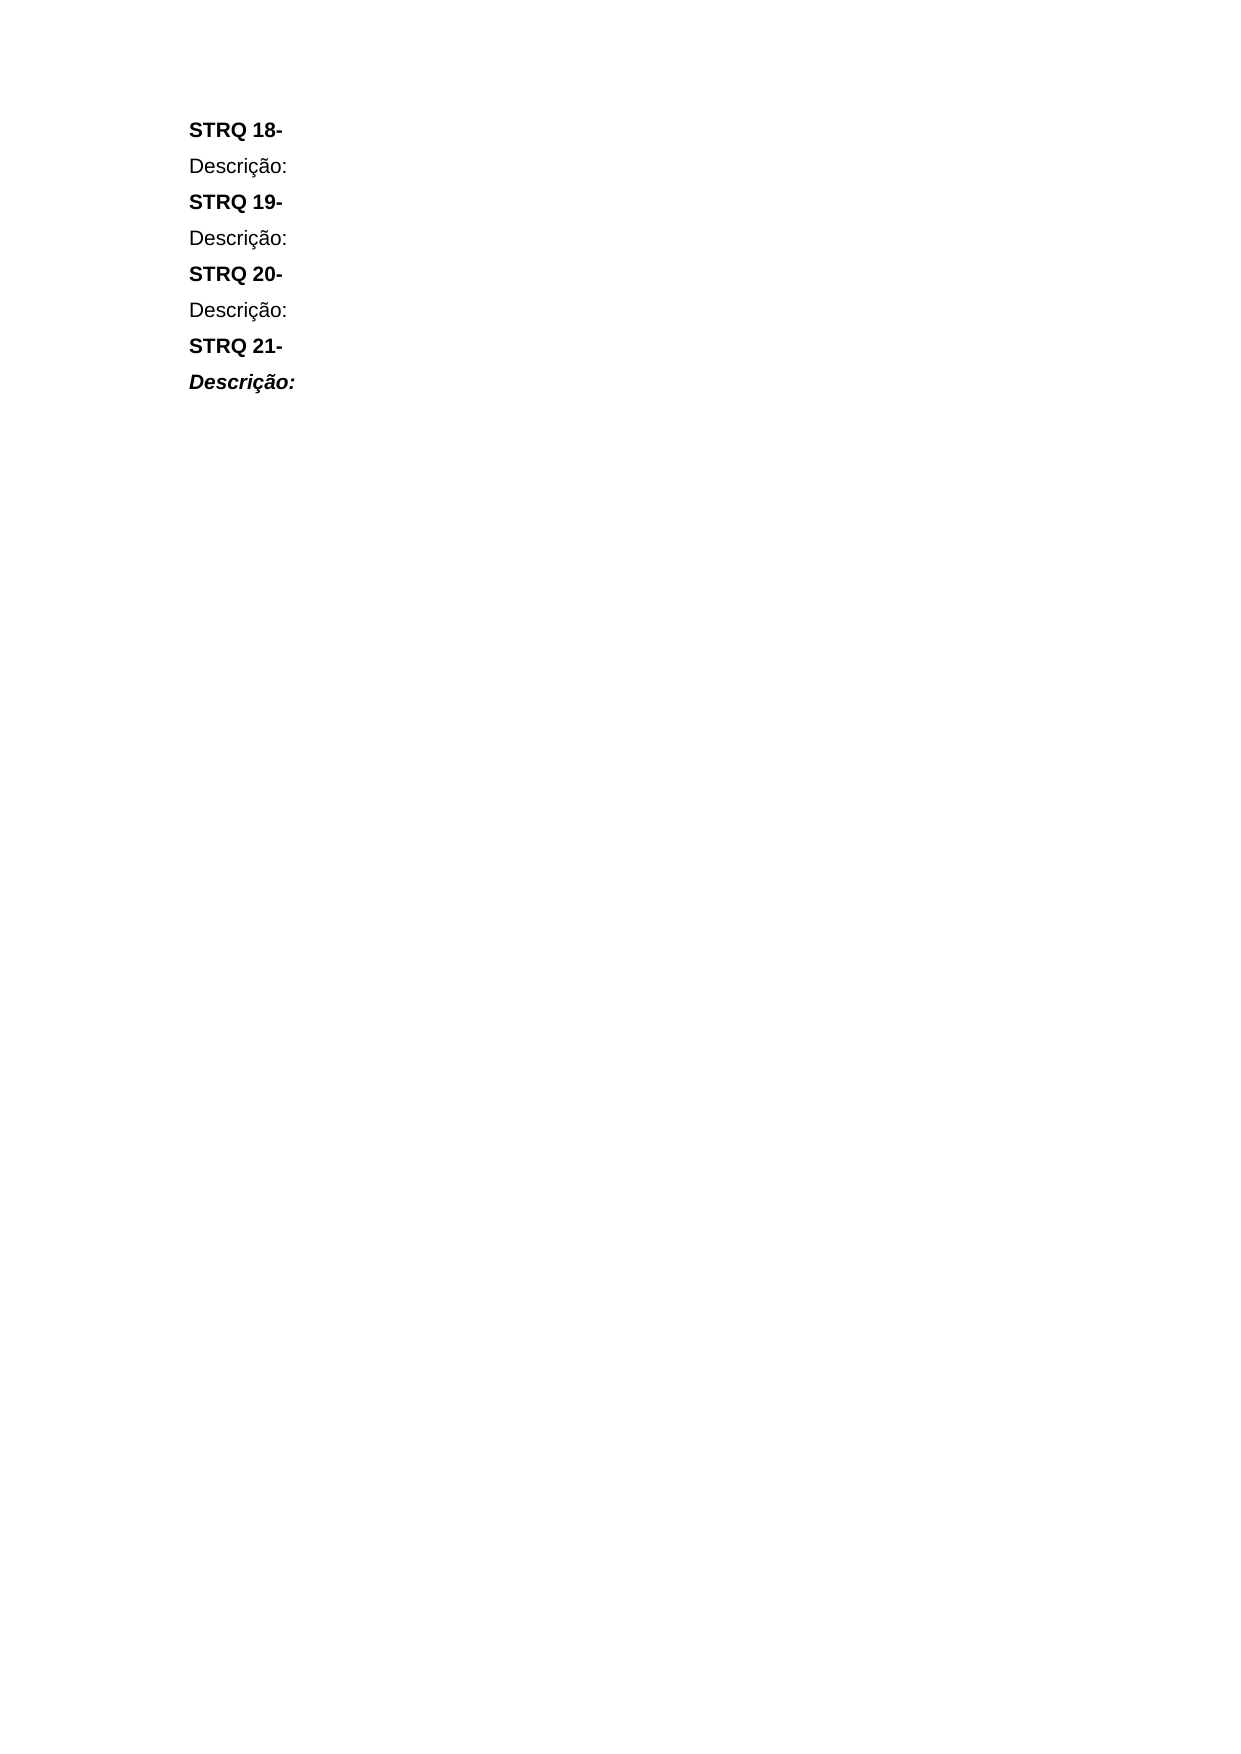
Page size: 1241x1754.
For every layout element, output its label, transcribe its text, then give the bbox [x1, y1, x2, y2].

text STRQ 18- [118, 118, 1122, 142]
text Descrição: [118, 226, 1122, 250]
text Descrição: [118, 370, 1122, 394]
text Descrição: [118, 298, 1122, 322]
text STRQ 21- [118, 334, 1122, 358]
text Descrição: [118, 154, 1122, 178]
text STRQ 20- [118, 262, 1122, 286]
text STRQ 19- [118, 190, 1122, 214]
